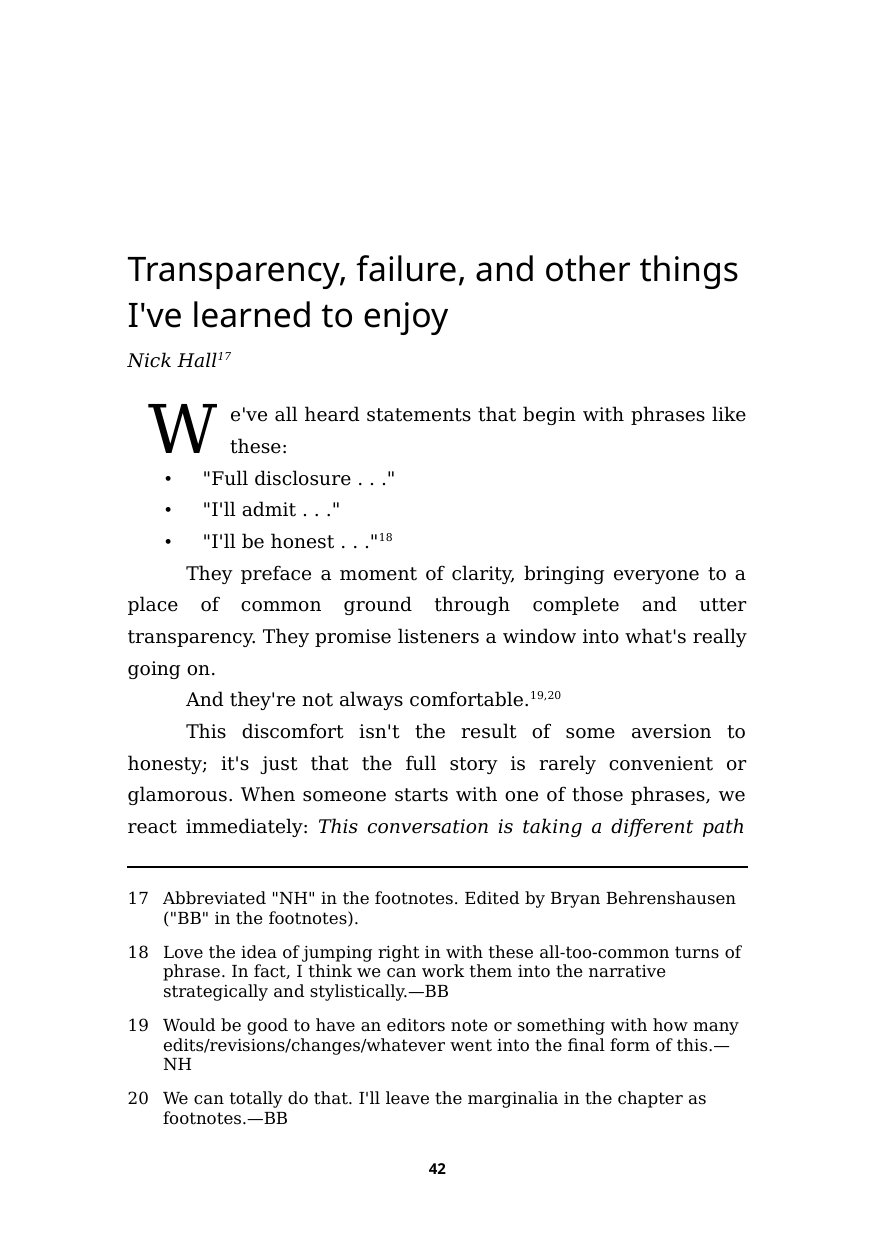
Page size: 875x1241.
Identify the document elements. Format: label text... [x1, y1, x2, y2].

subtitle Transparency, failure, and other things I've learned to enjoy [127, 246, 747, 338]
list "I'll be honest . . ." [165, 531, 747, 553]
list "Full disclosure . . ." [165, 468, 747, 489]
text Would be good to have an editors note or something with how many edits/revisions/changes/whatever went into the final form of this.—NH [127, 1016, 747, 1074]
text We can totally do that. I'll leave the marginalia in the chapter as footnotes.—BB [127, 1089, 747, 1128]
text And they're not always comfortable., [127, 689, 747, 711]
text Abbreviated "NH" in the footnotes. Edited by Bryan Behrenshausen ("BB" in the footnotes). [127, 889, 747, 928]
text Nick Hall [127, 350, 747, 372]
text We've all heard statements that begin with phrases like these: [127, 404, 747, 458]
list Love the idea of jumping right in with these all-too-common turns of phrase. In fact, I think we can work them into the narrative strategically and stylistically.—BB [127, 943, 747, 1001]
text They preface a moment of clarity, bringing everyone to a place of common ground through complete and utter transparency. They promise listeners a window into what's really going on. [127, 563, 747, 679]
text This discomfort isn't the result of some aversion to honesty; it's just that the full story is rarely convenient or glamorous. When someone starts with one of those phrases, we react immediately: This conversation is taking a different path [127, 721, 747, 838]
list "I'll admit . . ." [165, 499, 747, 521]
